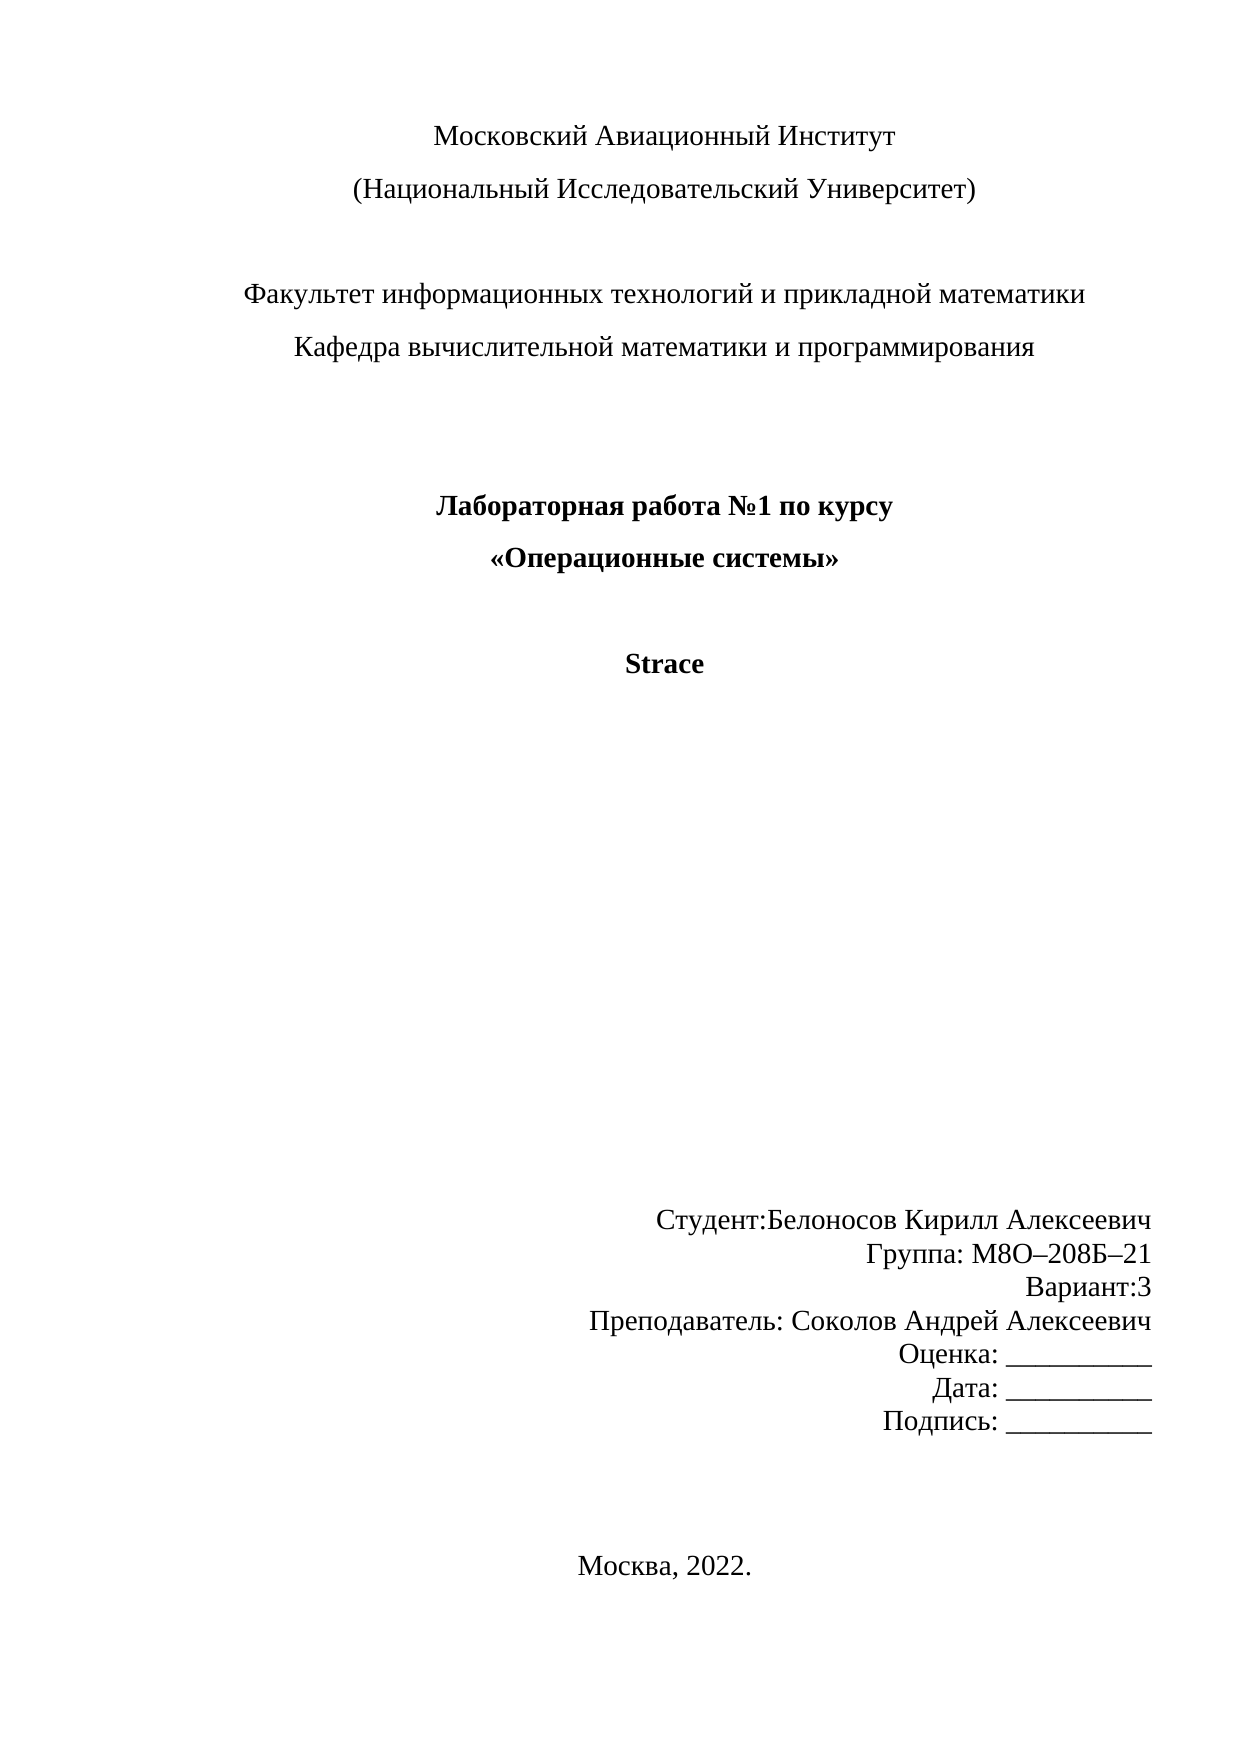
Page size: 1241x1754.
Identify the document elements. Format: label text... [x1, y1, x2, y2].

text Strace [177, 646, 1152, 680]
text Подпись: __________ [177, 1403, 1152, 1437]
text «Операционные системы» [177, 541, 1152, 574]
text Оценка: __________ [177, 1336, 1152, 1370]
text Вариант:3 [767, 1269, 1152, 1303]
text Группа: М8О–208Б–21 [767, 1236, 1152, 1269]
text Студент:Белоносов Кирилл Алексеевич [177, 1202, 1152, 1236]
text (Национальный Исследовательский Университет) [177, 171, 1152, 204]
text Москва, 2022. [177, 1548, 1152, 1582]
text Дата: __________ [177, 1370, 1152, 1403]
text Московский Авиационный Институт [177, 118, 1152, 152]
text Лабораторная работа №1 по курсу [177, 488, 1152, 521]
text Кафедра вычислительной математики и программирования [177, 329, 1152, 363]
text Преподаватель: Соколов Андрей Алексеевич [177, 1303, 1152, 1336]
text Факультет информационных технологий и прикладной математики [177, 277, 1152, 310]
